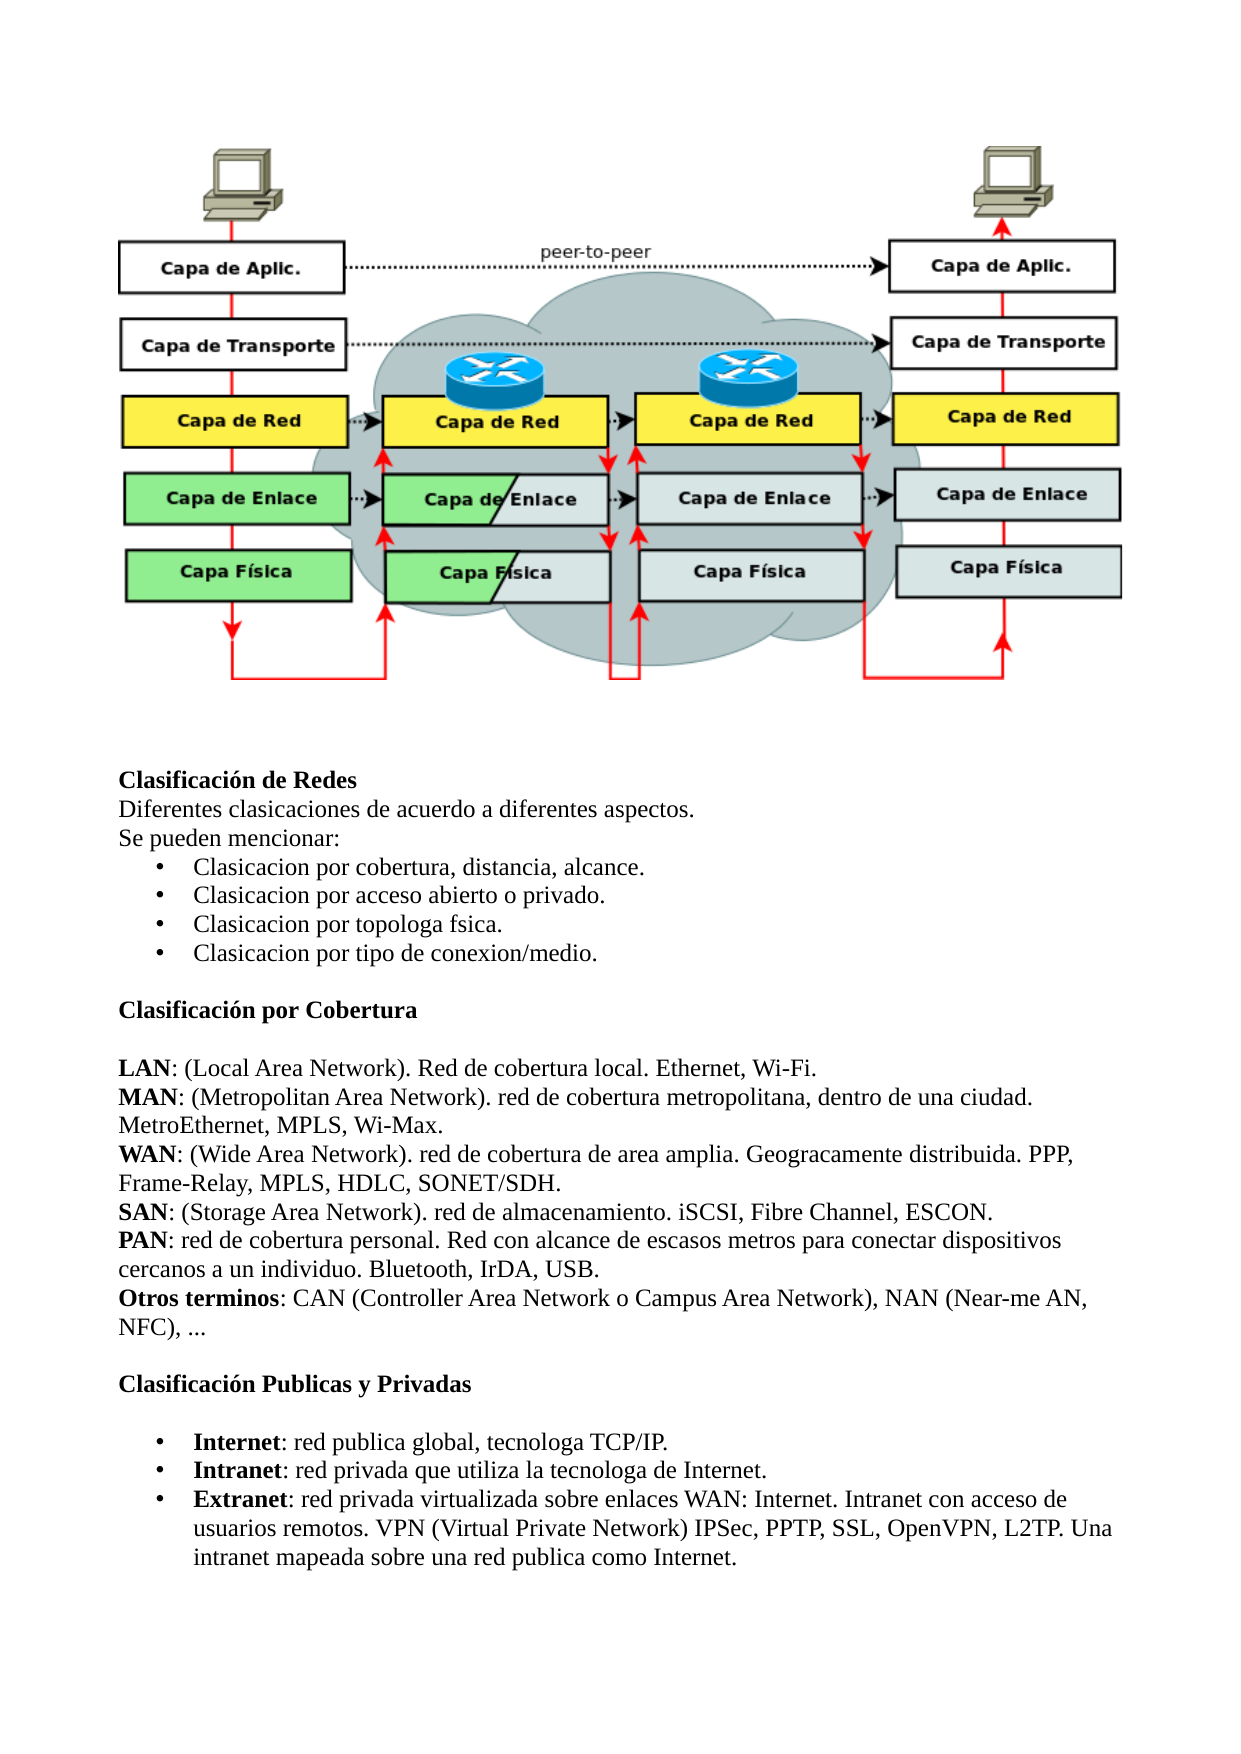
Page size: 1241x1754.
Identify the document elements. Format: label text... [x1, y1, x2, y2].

picture [118, 146, 1123, 680]
text SAN: (Storage Area Network). red de almacenamiento. iSCSI, Fibre Channel, ESCON. [118, 1197, 1122, 1225]
text Clasificación por Cobertura [118, 995, 1122, 1024]
text Frame-Relay, MPLS, HDLC, SONET/SDH. [118, 1168, 1122, 1197]
list Internet: red publica global, tecnologa TCP/IP. [156, 1427, 1122, 1455]
list Clasicacion por topologa fsica. [156, 909, 1122, 938]
text WAN: (Wide Area Network). red de cobertura de area amplia. Geogracamente distribuida. PPP, [118, 1139, 1122, 1168]
text Clasificación Publicas y Privadas [118, 1369, 1122, 1398]
list Intranet: red privada que utiliza la tecnologa de Internet. [156, 1455, 1122, 1484]
text LAN: (Local Area Network). Red de cobertura local. Ethernet, Wi-Fi. [118, 1053, 1122, 1082]
text Otros terminos: CAN (Controller Area Network o Campus Area Network), NAN (Near-me AN, NFC), ... [118, 1283, 1122, 1340]
text PAN: red de cobertura personal. Red con alcance de escasos metros para conectar dispositivos cercanos a un individuo. Bluetooth, IrDA, USB. [118, 1225, 1122, 1283]
list Clasicacion por acceso abierto o privado. [156, 880, 1122, 909]
list Extranet: red privada virtualizada sobre enlaces WAN: Internet. Intranet con acceso de usuarios remotos. VPN (Virtual Private Network) IPSec, PPTP, SSL, OpenVPN, L2TP. Una intranet mapeada sobre una red publica como Internet. [156, 1484, 1122, 1570]
text Diferentes clasicaciones de acuerdo a diferentes aspectos. [118, 794, 1122, 823]
text Se pueden mencionar: [118, 823, 1122, 852]
text MAN: (Metropolitan Area Network). red de cobertura metropolitana, dentro de una ciudad. MetroEthernet, MPLS, Wi-Max. [118, 1082, 1122, 1139]
text Clasificación de Redes [118, 765, 1122, 794]
list Clasicacion por cobertura, distancia, alcance. [156, 852, 1122, 880]
list Clasicacion por tipo de conexion/medio. [156, 938, 1122, 967]
